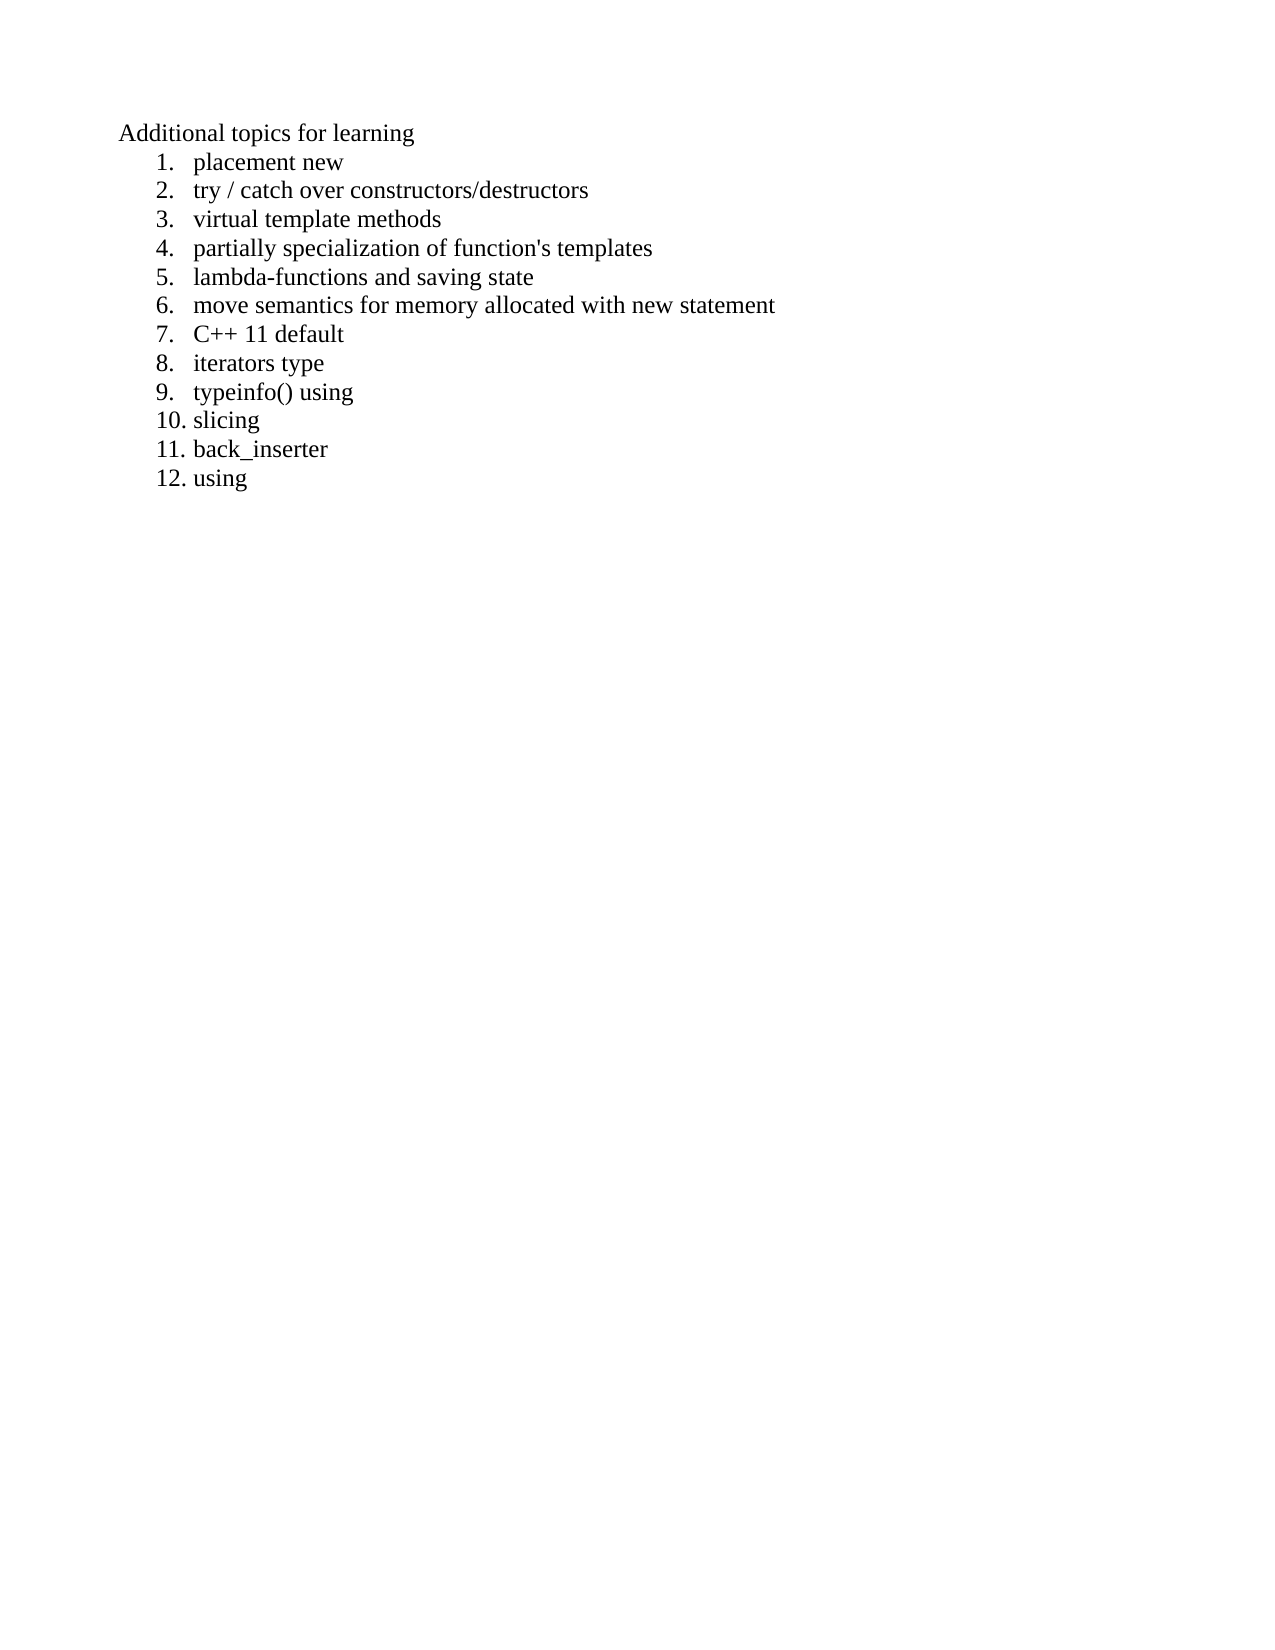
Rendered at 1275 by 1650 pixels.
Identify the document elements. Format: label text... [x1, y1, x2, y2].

list using [156, 463, 1157, 492]
list back_inserter [156, 434, 1157, 463]
list try / catch over constructors/destructors [156, 176, 1157, 204]
list lambda-functions and saving state [156, 262, 1157, 291]
list typeinfo() using [156, 377, 1157, 406]
list C++ 11 default [156, 319, 1157, 348]
list iterators type [156, 348, 1157, 377]
list virtual template methods [156, 204, 1157, 233]
list partially specialization of function's templates [156, 233, 1157, 262]
list placement new [156, 147, 1157, 176]
text Additional topics for learning [118, 118, 1157, 147]
list slicing [156, 406, 1157, 434]
list move semantics for memory allocated with new statement [156, 291, 1157, 319]
